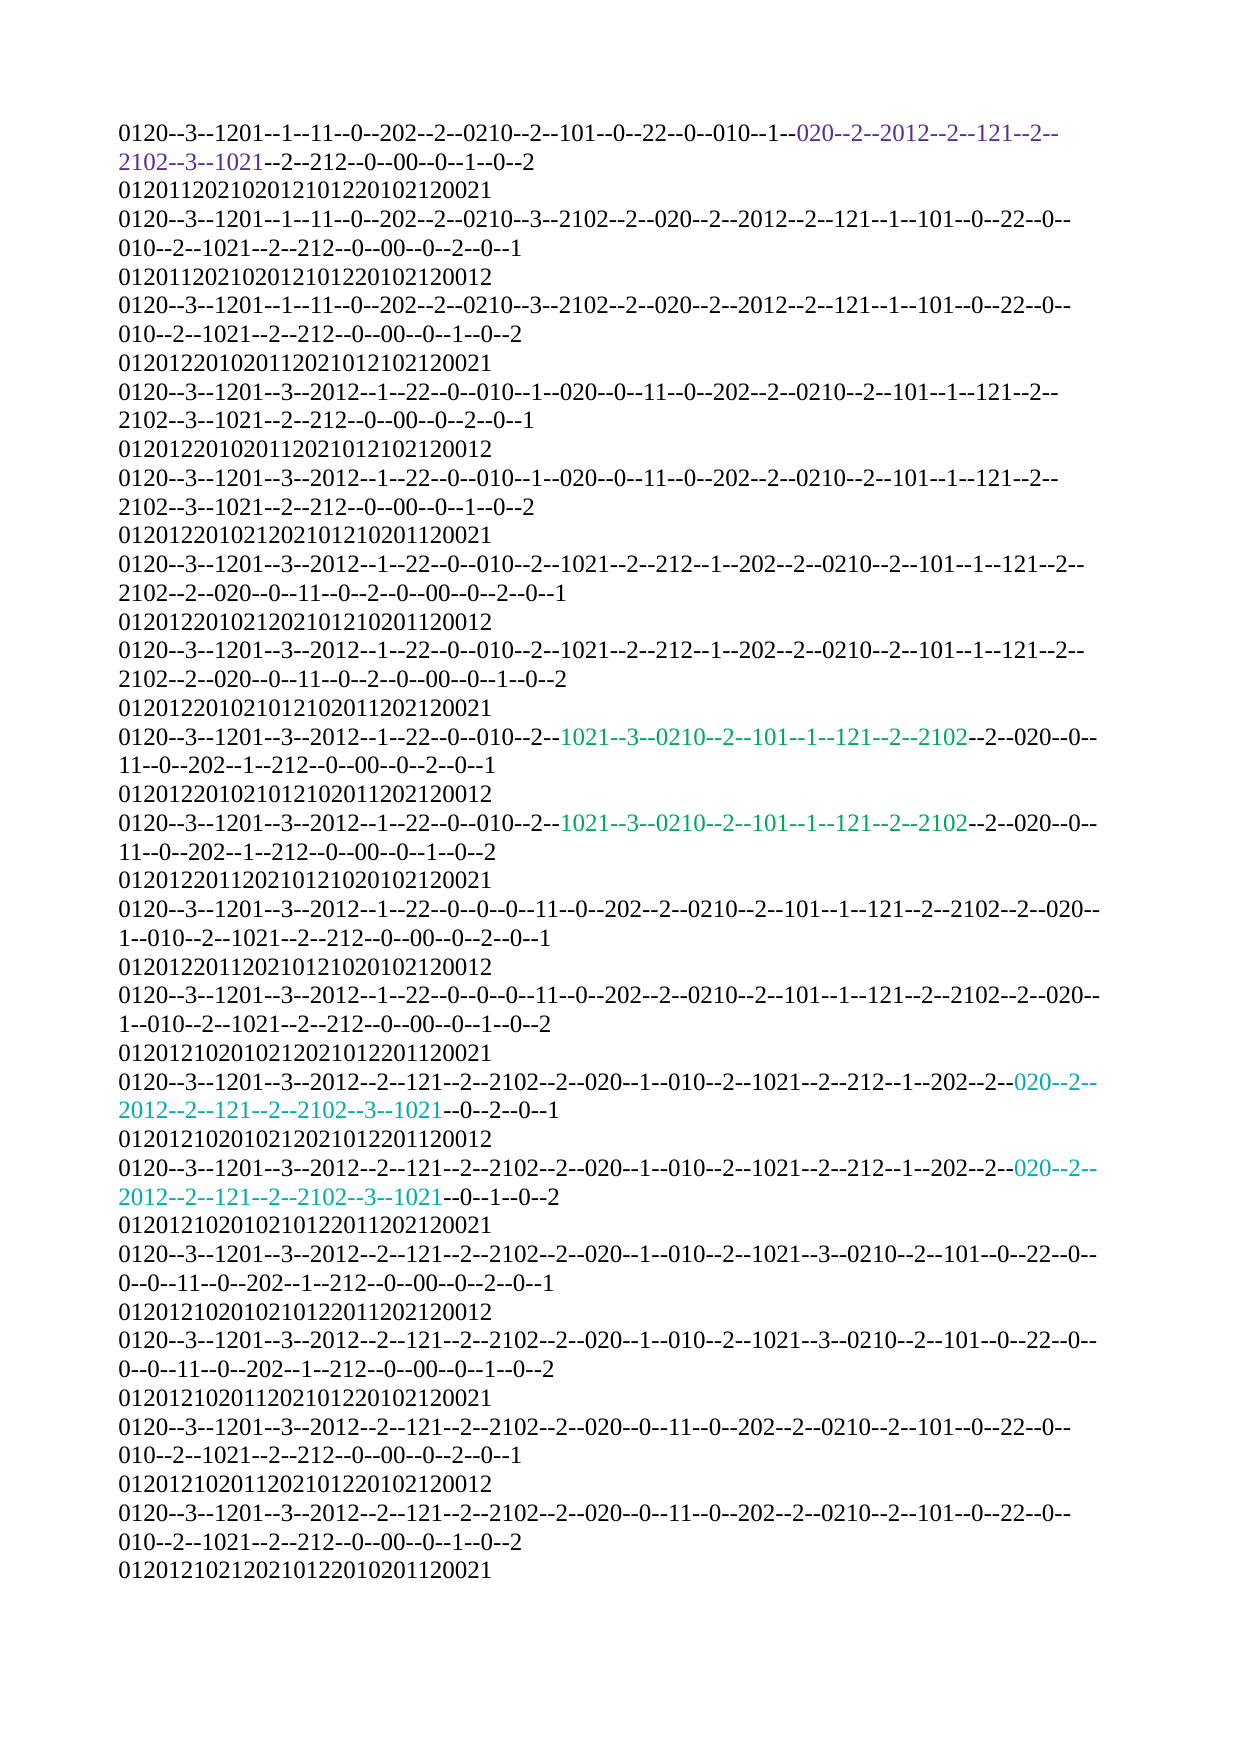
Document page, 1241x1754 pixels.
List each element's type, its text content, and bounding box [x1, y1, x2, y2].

text 0120--3--1201--3--2012--1--22--0--010--2--1021--2--212--1--202--2--0210--2--101--1--121--2--2102--2--020--0--11--0--2--0--00--0--2--0--1 [118, 549, 1122, 607]
text 012012201120210121020102120012 [118, 952, 1122, 981]
text 012012201020112021012102120012 [118, 434, 1122, 463]
text 012012201021202101210201120021 [118, 521, 1122, 549]
text 0120--3--1201--3--2012--2--121--2--2102--2--020--1--010--2--1021--2--212--1--202--2--020--2--2012--2--121--2--2102--3--1021--0--2--0--1 [118, 1067, 1122, 1124]
text 0120--3--1201--3--2012--2--121--2--2102--2--020--1--010--2--1021--3--0210--2--101--0--22--0--0--0--11--0--202--1--212--0--00--0--2--0--1 [118, 1239, 1122, 1297]
text 012012201021012102011202120021 [118, 693, 1122, 722]
text 012011202102012101220102120012 [118, 262, 1122, 291]
text 0120--3--1201--3--2012--1--22--0--0--0--11--0--202--2--0210--2--101--1--121--2--2102--2--020--1--010--2--1021--2--212--0--00--0--2--0--1 [118, 894, 1122, 952]
text 0120--3--1201--3--2012--2--121--2--2102--2--020--0--11--0--202--2--0210--2--101--0--22--0--010--2--1021--2--212--0--00--0--1--0--2 [118, 1498, 1122, 1556]
text 012012102010212021012201120012 [118, 1124, 1122, 1153]
text 0120--3--1201--3--2012--1--22--0--010--2--1021--3--0210--2--101--1--121--2--2102--2--020--0--11--0--202--1--212--0--00--0--2--0--1 [118, 722, 1122, 779]
text 0120--3--1201--1--11--0--202--2--0210--3--2102--2--020--2--2012--2--121--1--101--0--22--0--010--2--1021--2--212--0--00--0--1--0--2 [118, 291, 1122, 348]
text 0120--3--1201--3--2012--2--121--2--2102--2--020--0--11--0--202--2--0210--2--101--0--22--0--010--2--1021--2--212--0--00--0--2--0--1 [118, 1412, 1122, 1469]
text 0120--3--1201--3--2012--1--22--0--010--2--1021--3--0210--2--101--1--121--2--2102--2--020--0--11--0--202--1--212--0--00--0--1--0--2 [118, 808, 1122, 866]
text 012012201021012102011202120012 [118, 779, 1122, 808]
text 012012102010210122011202120021 [118, 1211, 1122, 1239]
text 0120--3--1201--3--2012--2--121--2--2102--2--020--1--010--2--1021--3--0210--2--101--0--22--0--0--0--11--0--202--1--212--0--00--0--1--0--2 [118, 1326, 1122, 1383]
text 012012102011202101220102120021 [118, 1383, 1122, 1412]
text 012012201020112021012102120021 [118, 348, 1122, 377]
text 012012201021202101210201120012 [118, 607, 1122, 636]
text 012011202102012101220102120021 [118, 176, 1122, 204]
text 0120--3--1201--1--11--0--202--2--0210--2--101--0--22--0--010--1--020--2--2012--2--121--2--2102--3--1021--2--212--0--00--0--1--0--2 [118, 118, 1122, 176]
text 012012201120210121020102120021 [118, 866, 1122, 894]
text 0120--3--1201--3--2012--2--121--2--2102--2--020--1--010--2--1021--2--212--1--202--2--020--2--2012--2--121--2--2102--3--1021--0--1--0--2 [118, 1153, 1122, 1211]
text 012012102011202101220102120012 [118, 1469, 1122, 1498]
text 012012102010210122011202120012 [118, 1297, 1122, 1326]
text 0120--3--1201--3--2012--1--22--0--010--1--020--0--11--0--202--2--0210--2--101--1--121--2--2102--3--1021--2--212--0--00--0--1--0--2 [118, 463, 1122, 521]
text 012012102010212021012201120021 [118, 1038, 1122, 1067]
text 0120--3--1201--1--11--0--202--2--0210--3--2102--2--020--2--2012--2--121--1--101--0--22--0--010--2--1021--2--212--0--00--0--2--0--1 [118, 204, 1122, 262]
text 0120--3--1201--3--2012--1--22--0--0--0--11--0--202--2--0210--2--101--1--121--2--2102--2--020--1--010--2--1021--2--212--0--00--0--1--0--2 [118, 981, 1122, 1038]
text 0120--3--1201--3--2012--1--22--0--010--1--020--0--11--0--202--2--0210--2--101--1--121--2--2102--3--1021--2--212--0--00--0--2--0--1 [118, 377, 1122, 434]
text 0120--3--1201--3--2012--1--22--0--010--2--1021--2--212--1--202--2--0210--2--101--1--121--2--2102--2--020--0--11--0--2--0--00--0--1--0--2 [118, 636, 1122, 693]
text 012012102120210122010201120021 [118, 1556, 1122, 1584]
